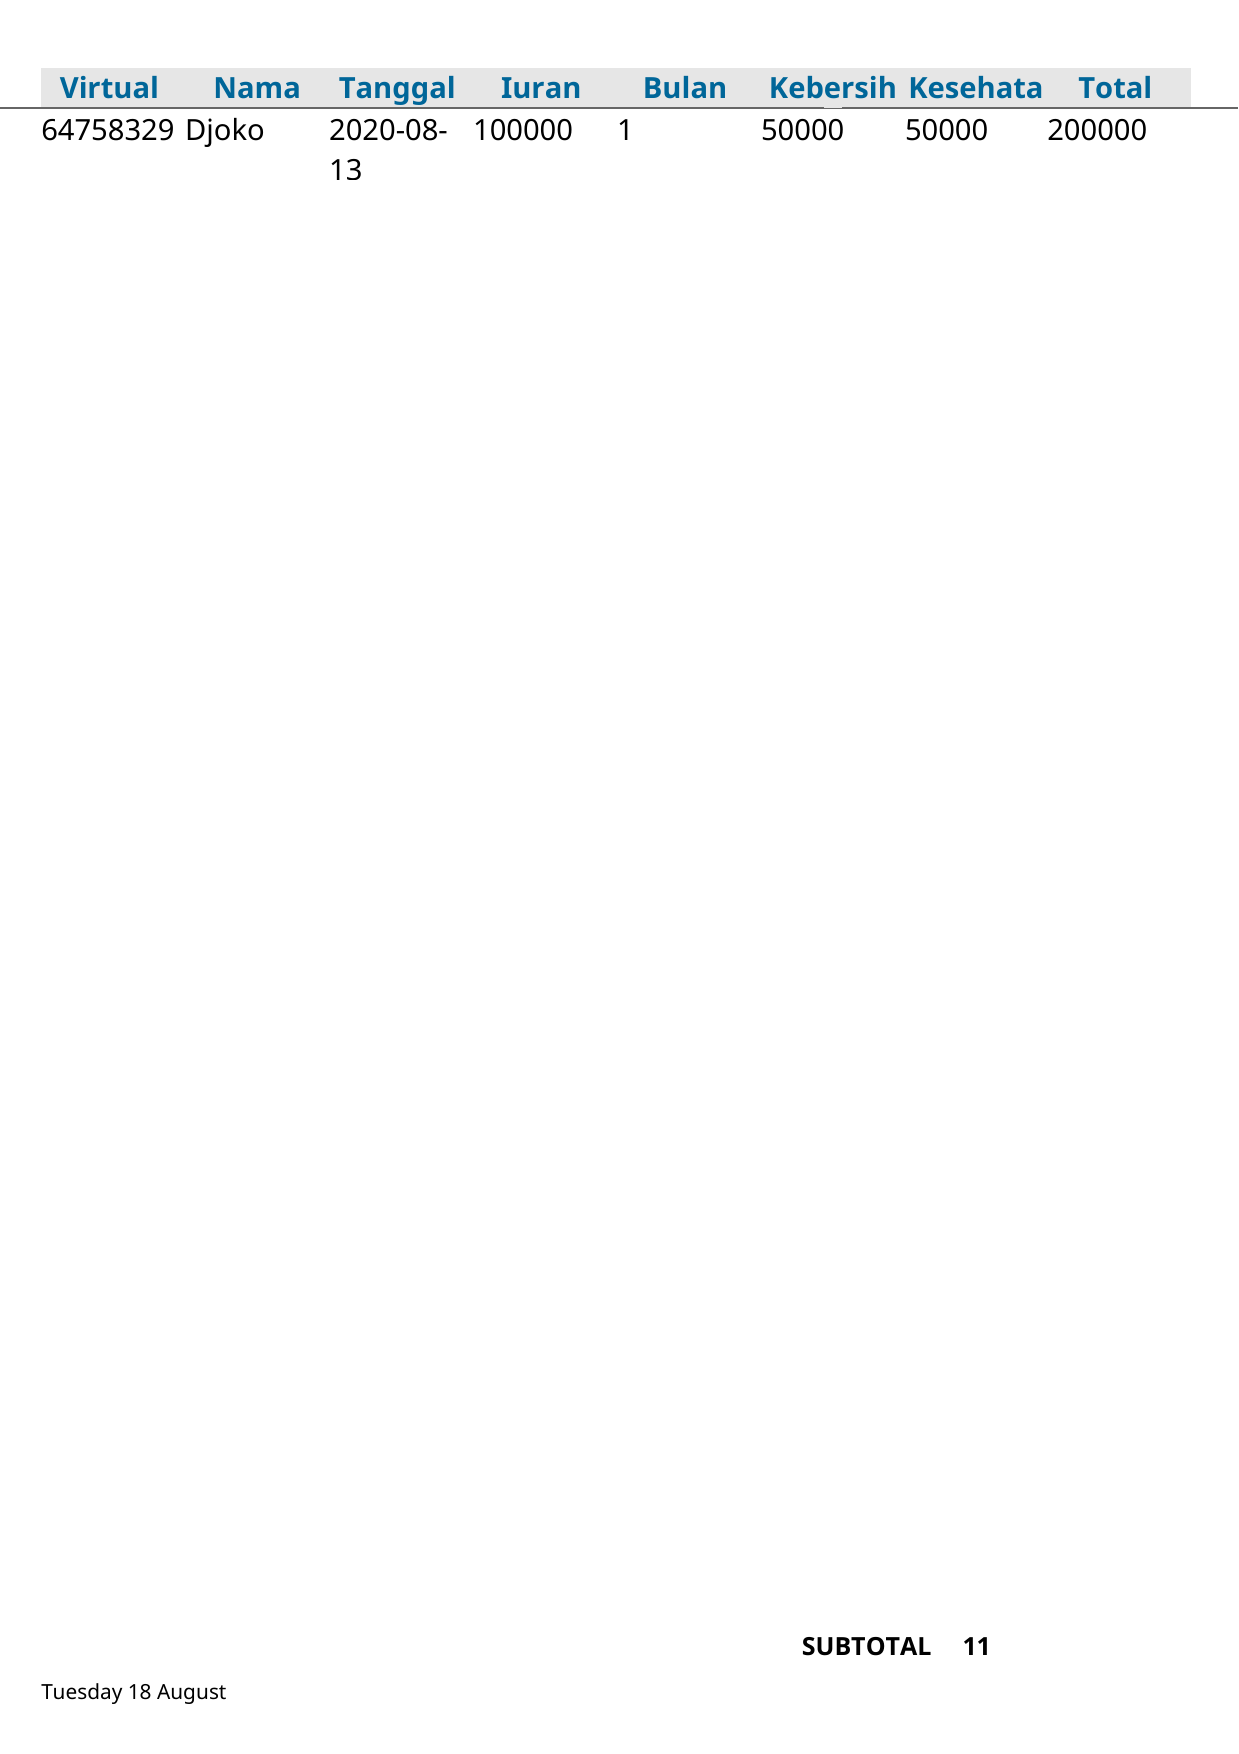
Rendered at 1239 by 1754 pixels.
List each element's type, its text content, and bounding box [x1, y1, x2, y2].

table_cell [41, 180, 185, 1629]
table_cell [617, 150, 761, 180]
table_header [1047, 0, 1191, 67]
table_header [1191, 0, 1197, 67]
table_cell [1191, 1670, 1197, 1677]
table_cell [617, 1670, 761, 1677]
table_cell 100000 [473, 110, 617, 150]
table_cell 50000 [905, 110, 1047, 150]
table_cell Tuesday 18 August [41, 1677, 250, 1704]
table_cell 11 [962, 1629, 1197, 1669]
table_cell [802, 150, 905, 180]
table_cell [473, 180, 617, 1629]
table_header [962, 0, 1047, 67]
table_cell [1197, 1629, 1239, 1669]
table_cell [329, 1629, 473, 1669]
table_cell [1047, 150, 1191, 180]
table_header [802, 0, 905, 67]
table_cell [0, 1629, 41, 1669]
table_cell [962, 180, 1047, 1629]
table_cell [0, 1670, 41, 1677]
table_cell [905, 1670, 962, 1677]
table_cell Bulan [617, 68, 761, 107]
table_cell [329, 1677, 473, 1704]
table_header [1197, 0, 1239, 67]
table_cell [1197, 180, 1239, 1629]
table_cell [250, 150, 329, 180]
table_cell [473, 1670, 617, 1677]
table_cell [761, 1677, 802, 1704]
table_cell [1197, 1677, 1239, 1704]
table_cell [185, 180, 250, 1629]
table_cell [1047, 180, 1191, 1629]
table_cell [250, 1670, 329, 1677]
table_header [250, 0, 329, 67]
table_cell Virtual [41, 68, 185, 107]
table_cell [761, 1629, 802, 1669]
table_cell [1191, 110, 1197, 150]
table_cell Kesehata [905, 68, 1047, 107]
table_cell [41, 150, 185, 180]
table_cell [1197, 1670, 1239, 1677]
table_cell [185, 1629, 250, 1669]
table_cell [1191, 68, 1197, 107]
table_cell [0, 1677, 41, 1704]
table_cell [802, 180, 905, 1629]
table_cell [1197, 150, 1239, 180]
table_header [329, 0, 473, 67]
table_cell [761, 150, 802, 180]
table_cell [962, 1677, 1047, 1704]
table_cell [0, 180, 41, 1629]
table_cell [905, 180, 962, 1629]
table_cell [1191, 1677, 1197, 1704]
table_cell [802, 1670, 905, 1677]
table_cell Nama [185, 68, 329, 107]
table_cell 2020-08-13 [329, 110, 473, 180]
table_cell [473, 150, 617, 180]
table_cell Djoko [185, 110, 329, 150]
table_cell [761, 1670, 802, 1677]
table_header [0, 0, 41, 67]
table_cell [905, 150, 962, 180]
table_cell [761, 180, 802, 1629]
table_header [617, 0, 761, 67]
table_cell 1 [617, 110, 761, 150]
table_cell 64758329 [41, 110, 185, 150]
table_cell [0, 150, 41, 180]
table_cell [1197, 110, 1239, 150]
table_header [185, 0, 250, 67]
table_cell [1197, 68, 1239, 108]
table_cell [617, 1677, 761, 1704]
table_cell [0, 110, 41, 150]
table_cell [1191, 150, 1197, 180]
table_cell [250, 1677, 329, 1704]
table_cell [329, 180, 473, 1629]
table_header [473, 0, 617, 67]
table_cell [1047, 1670, 1191, 1677]
table_cell 50000 [761, 110, 905, 150]
table_cell [185, 150, 250, 180]
table_header [905, 0, 962, 67]
table_cell Iuran [473, 68, 617, 107]
table_header [761, 0, 802, 67]
table_cell 200000 [1047, 110, 1191, 150]
table_cell [962, 1670, 1047, 1677]
table_cell Total [1047, 68, 1191, 107]
table_cell [250, 180, 329, 1629]
table_cell [1191, 180, 1197, 1629]
table_cell Tanggal [329, 68, 473, 107]
table_cell [962, 150, 1047, 180]
table_cell [41, 1629, 185, 1669]
table_cell [802, 1677, 905, 1704]
table_cell [0, 68, 41, 107]
table_cell [905, 1677, 962, 1704]
table_cell [1047, 1677, 1191, 1704]
table_cell [473, 1629, 617, 1669]
table_cell [41, 1670, 185, 1677]
table_cell [617, 1629, 761, 1669]
table_header [41, 0, 185, 67]
table_cell SUBTOTAL [802, 1629, 962, 1669]
table_cell [473, 1677, 617, 1704]
table_cell Kebersiha [761, 68, 905, 107]
table_cell [329, 1670, 473, 1677]
table_cell [185, 1670, 250, 1677]
table_cell [617, 180, 761, 1629]
table_cell [250, 1629, 329, 1669]
